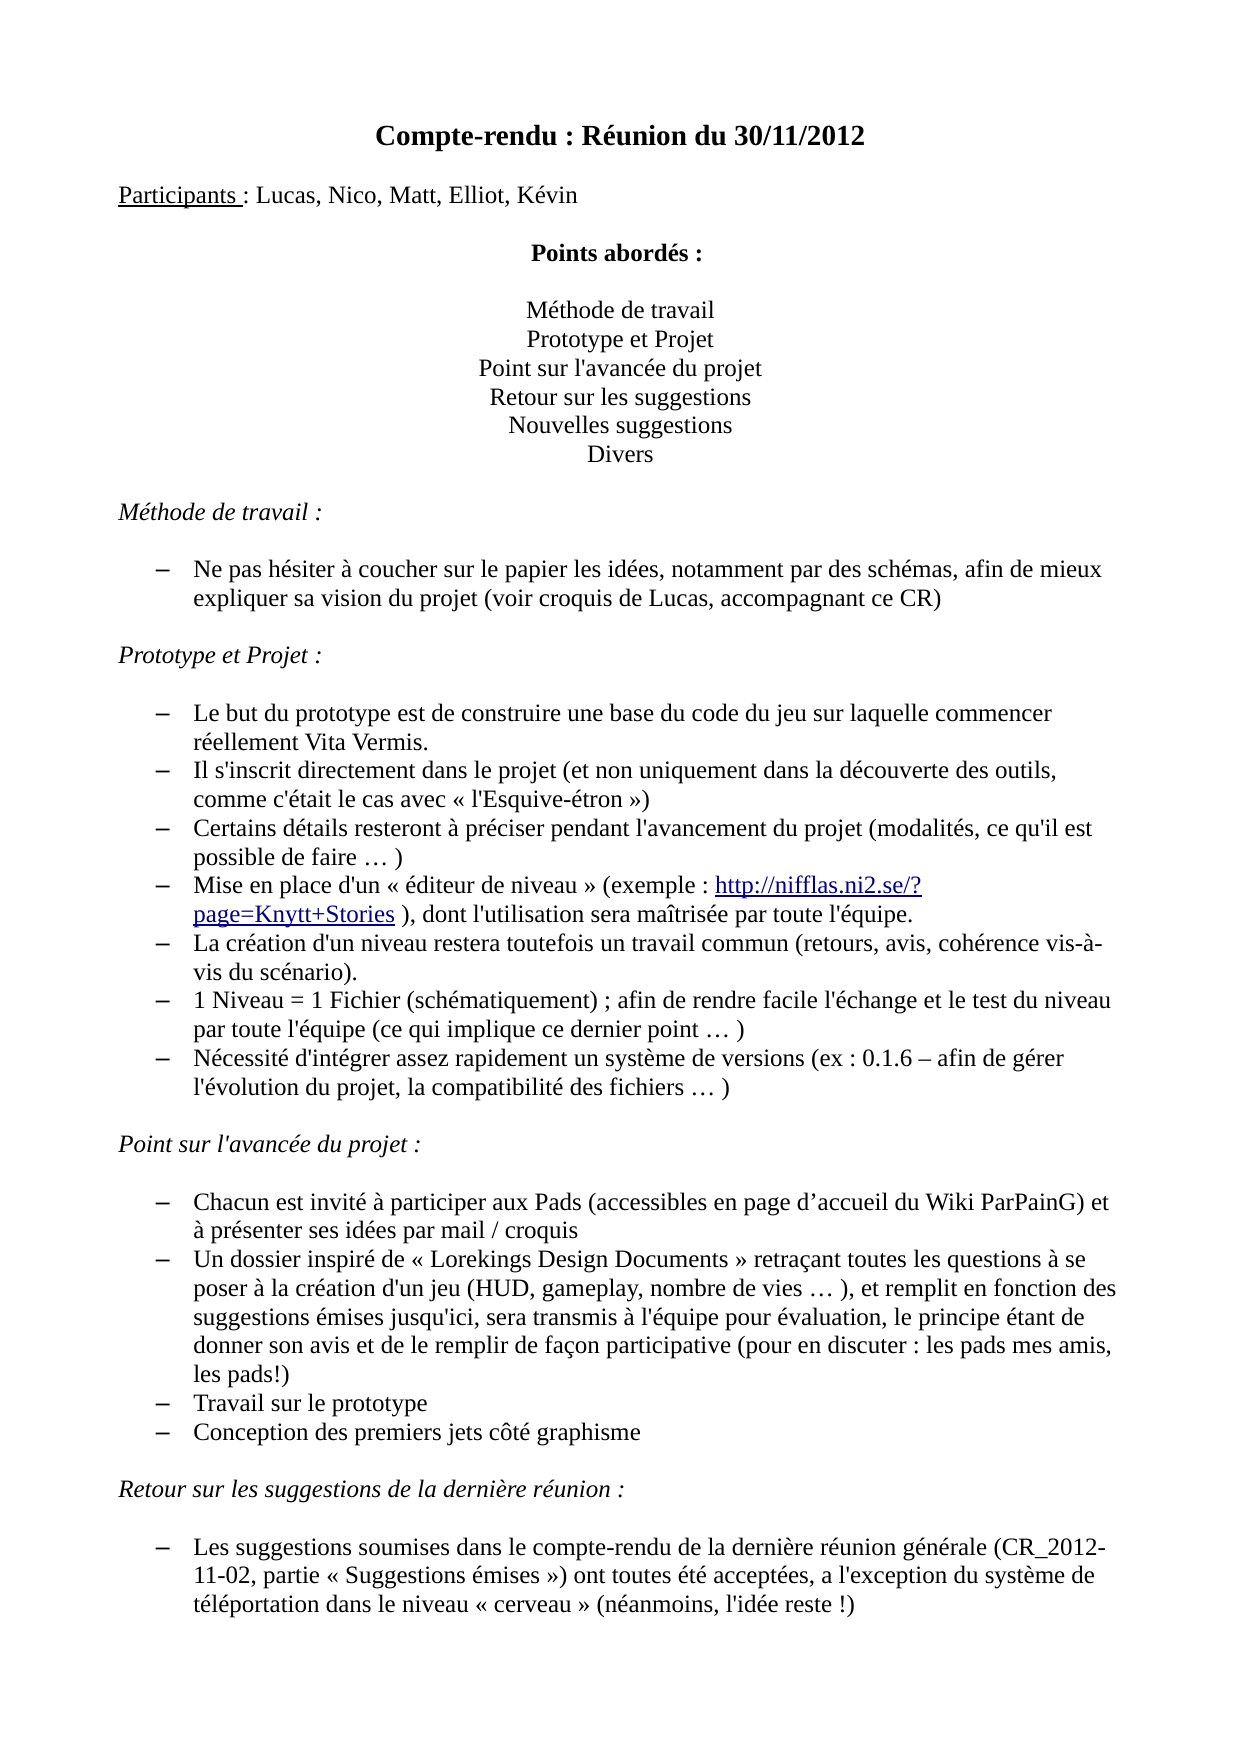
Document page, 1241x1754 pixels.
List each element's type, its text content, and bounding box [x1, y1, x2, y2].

list Un dossier inspiré de « Lorekings Design Documents » retraçant toutes les questions à se poser à la création d'un jeu (HUD, gameplay, nombre de vies … ), et remplit en fonction des suggestions émises jusqu'ici, sera transmis à l'équipe pour évaluation, le principe étant de donner son avis et de le remplir de façon participative (pour en discuter : les pads mes amis, les pads!) [156, 1244, 1122, 1388]
list La création d'un niveau restera toutefois un travail commun (retours, avis, cohérence vis-à-vis du scénario). [156, 928, 1122, 985]
text Méthode de travail [118, 295, 1122, 324]
text Prototype et Projet : [118, 640, 1122, 669]
list 1 Niveau = 1 Fichier (schématiquement) ; afin de rendre facile l'échange et le test du niveau par toute l'équipe (ce qui implique ce dernier point … ) [156, 985, 1122, 1043]
text Retour sur les suggestions de la dernière réunion : [118, 1474, 1122, 1503]
list Le but du prototype est de construire une base du code du jeu sur laquelle commencer réellement Vita Vermis. [156, 698, 1122, 755]
list Mise en place d'un « éditeur de niveau » (exemple : http://nifflas.ni2.se/?page=Knytt+Stories ), dont l'utilisation sera maîtrisée par toute l'équipe. [156, 870, 1122, 928]
list Chacun est invité à participer aux Pads (accessibles en page d’accueil du Wiki ParPainG) et à présenter ses idées par mail / croquis [156, 1187, 1122, 1244]
text Divers [118, 439, 1122, 468]
text Points abordés : [118, 238, 1122, 267]
text Point sur l'avancée du projet [118, 353, 1122, 382]
list Il s'inscrit directement dans le projet (et non uniquement dans la découverte des outils, comme c'était le cas avec « l'Esquive-étron ») [156, 755, 1122, 813]
text Compte-rendu : Réunion du 30/11/2012 [118, 118, 1122, 152]
list Les suggestions soumises dans le compte-rendu de la dernière réunion générale (CR_2012-11-02, partie « Suggestions émises ») ont toutes été acceptées, a l'exception du système de téléportation dans le niveau « cerveau » (néanmoins, l'idée reste !) [156, 1532, 1122, 1618]
text Nouvelles suggestions [118, 410, 1122, 439]
text Participants : Lucas, Nico, Matt, Elliot, Kévin [118, 180, 1122, 209]
list Nécessité d'intégrer assez rapidement un système de versions (ex : 0.1.6 – afin de gérer l'évolution du projet, la compatibilité des fichiers … ) [156, 1043, 1122, 1100]
list Conception des premiers jets côté graphisme [156, 1417, 1122, 1445]
text Prototype et Projet [118, 324, 1122, 353]
list Certains détails resteront à préciser pendant l'avancement du projet (modalités, ce qu'il est possible de faire … ) [156, 813, 1122, 870]
list Ne pas hésiter à coucher sur le papier les idées, notamment par des schémas, afin de mieux expliquer sa vision du projet (voir croquis de Lucas, accompagnant ce CR) [156, 554, 1122, 612]
list Travail sur le prototype [156, 1388, 1122, 1417]
text Retour sur les suggestions [118, 382, 1122, 410]
text Point sur l'avancée du projet : [118, 1129, 1122, 1158]
text Méthode de travail : [118, 497, 1122, 525]
